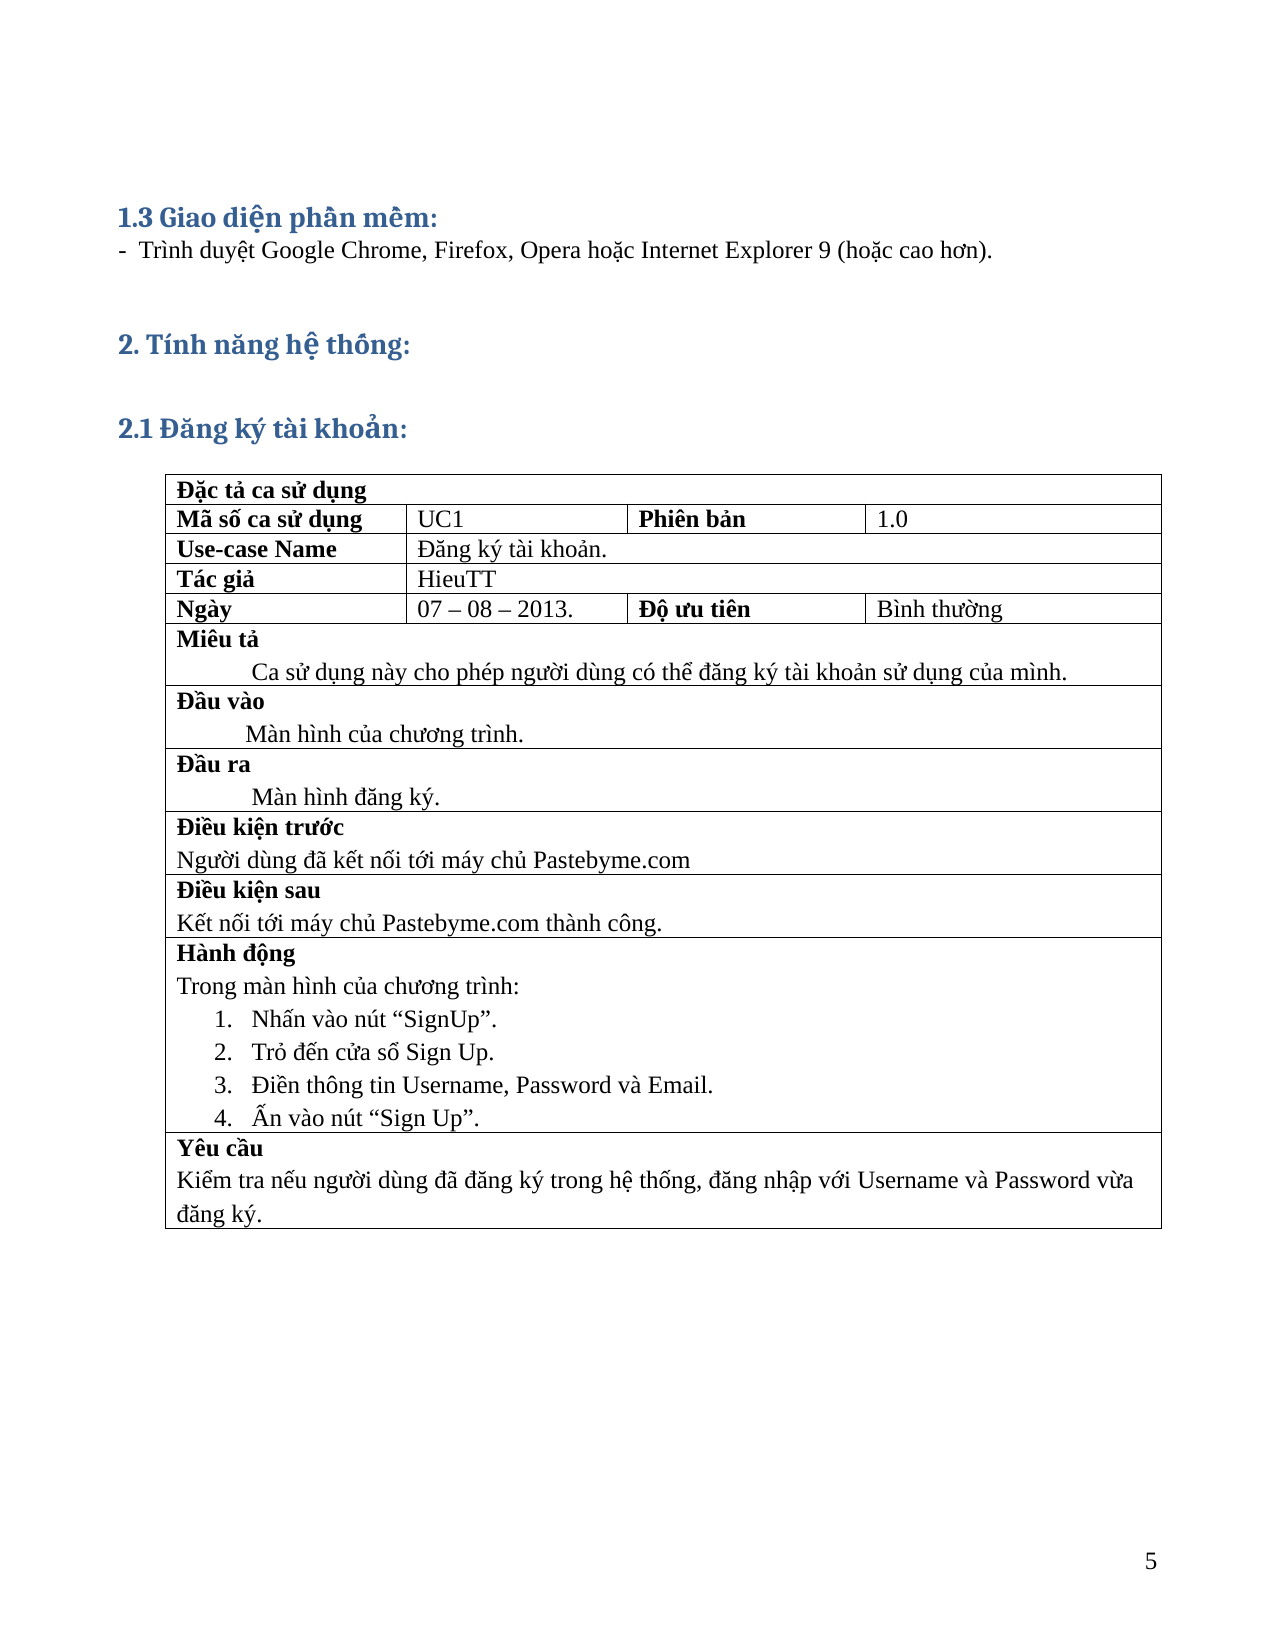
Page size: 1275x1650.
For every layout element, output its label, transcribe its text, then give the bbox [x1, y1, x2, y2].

table_cell HieuTT [407, 564, 1161, 593]
table_cell Độ ưu tiên [628, 594, 865, 623]
table_cell Phiên bản [628, 505, 865, 533]
table_cell Đầu vào Màn hình của chương trình. [166, 686, 1161, 748]
table_header Đặc tả ca sử dụng [166, 475, 1161, 503]
table_cell 1.0 [866, 505, 1161, 533]
subtitle 1.3 Giao diện phần mềm: [118, 202, 1157, 235]
table_cell Miêu tả Ca sử dụng này cho phép người dùng có thể đăng ký tài khoản sử dụng của mình. [166, 624, 1161, 685]
table_cell Điều kiện trước Người dùng đã kết nối tới máy chủ Pastebyme.com [166, 812, 1161, 874]
table_cell 07 – 08 – 2013. [407, 594, 627, 623]
subtitle 2.1 Đăng ký tài khoản: [118, 412, 1157, 445]
table_cell Đầu ra Màn hình đăng ký. [166, 749, 1161, 811]
table_cell Điều kiện sau Kết nối tới máy chủ Pastebyme.com thành công. [166, 875, 1161, 937]
table_cell Hành động Trong màn hình của chương trình: Nhấn vào nút “SignUp”. Trỏ đến cửa sổ Sign Up. Điền thông tin Username, Password và Email. Ấn vào nút “Sign Up”. [166, 938, 1161, 1132]
table_cell Mã số ca sử dụng [166, 505, 406, 533]
table_cell Use-case Name [166, 534, 406, 563]
table_cell Yêu cầu Kiểm tra nếu người dùng đã đăng ký trong hệ thống, đăng nhập với Username và Password vừa đăng ký. [166, 1133, 1161, 1227]
subtitle 2. Tính năng hệ thống: [118, 328, 1157, 362]
text - Trình duyệt Google Chrome, Firefox, Opera hoặc Internet Explorer 9 (hoặc cao hơn). [118, 235, 1157, 264]
table_cell UC1 [407, 505, 627, 533]
table_cell Đăng ký tài khoản. [407, 534, 1161, 563]
table_cell Bình thường [866, 594, 1161, 623]
table_cell Ngày [166, 594, 406, 623]
table_cell Tác giả [166, 564, 406, 593]
